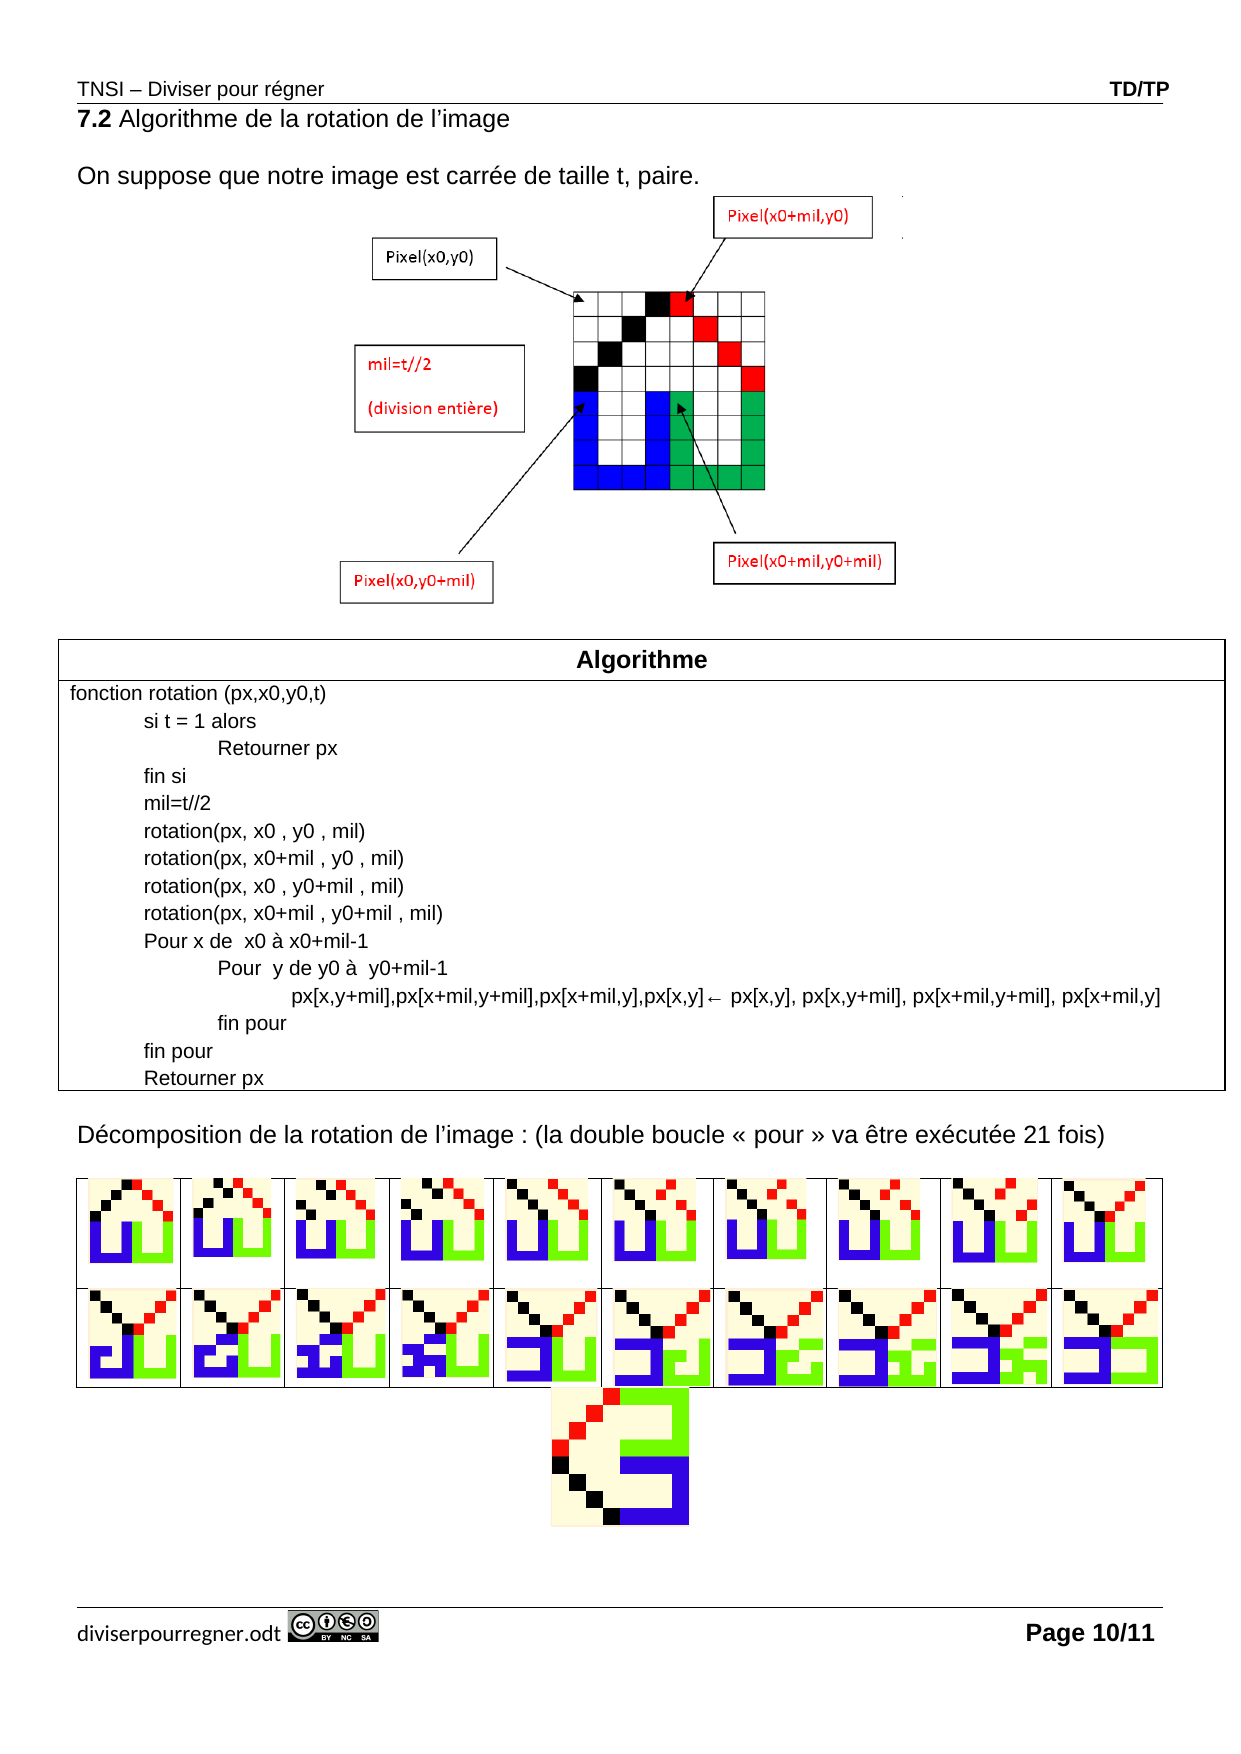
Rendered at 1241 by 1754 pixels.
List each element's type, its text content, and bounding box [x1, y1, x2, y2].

table_header [1052, 1179, 1162, 1288]
table_header [941, 1179, 1051, 1288]
table_header Algorithme [59, 640, 1224, 680]
table_cell [181, 1289, 284, 1387]
picture [287, 1610, 379, 1642]
table_cell [714, 1289, 826, 1387]
table_header [285, 1179, 389, 1288]
table_cell fonction rotation (px,x0,y0,t) si t = 1 alors Retourner px fin si mil=t//2 rotation(px, x0 , y0 , mil) rotation(px, x0+mil , y0 , mil) rotation(px, x0 , y0+mil , mil) rotation(px, x0+mil , y0+mil , mil) Pour x de x0 à x0+mil-1 Pour y de y0 à y0+mil-1 px[x,y+mil],px[x+mil,y+mil],px[x+mil,y],px[x,y]← px[x,y], px[x,y+mil], px[x+mil,y+mil], px[x+mil,y] fin pour fin pour Retourner px [59, 681, 1224, 1090]
table_header [827, 1179, 940, 1288]
text On suppose que notre image est carrée de taille t, paire. [77, 161, 1163, 190]
table_cell [390, 1289, 493, 1387]
table_cell [77, 1289, 180, 1387]
table_cell [285, 1289, 389, 1387]
table_cell [1052, 1289, 1162, 1387]
table_header [602, 1179, 713, 1288]
picture [334, 190, 907, 610]
table_header [181, 1179, 284, 1288]
table_cell [494, 1289, 601, 1387]
picture [550, 1387, 690, 1527]
table_header [494, 1179, 601, 1288]
text Décomposition de la rotation de l’image : (la double boucle « pour » va être exécutée 21 fois) [77, 1120, 1163, 1149]
table_cell [827, 1289, 837, 1387]
text 7.2 Algorithme de la rotation de l’image [77, 104, 1163, 133]
table_header [390, 1179, 493, 1288]
table_header [714, 1179, 826, 1288]
table_cell [602, 1289, 713, 1387]
table_header [77, 1179, 180, 1288]
table_cell [941, 1289, 1051, 1387]
